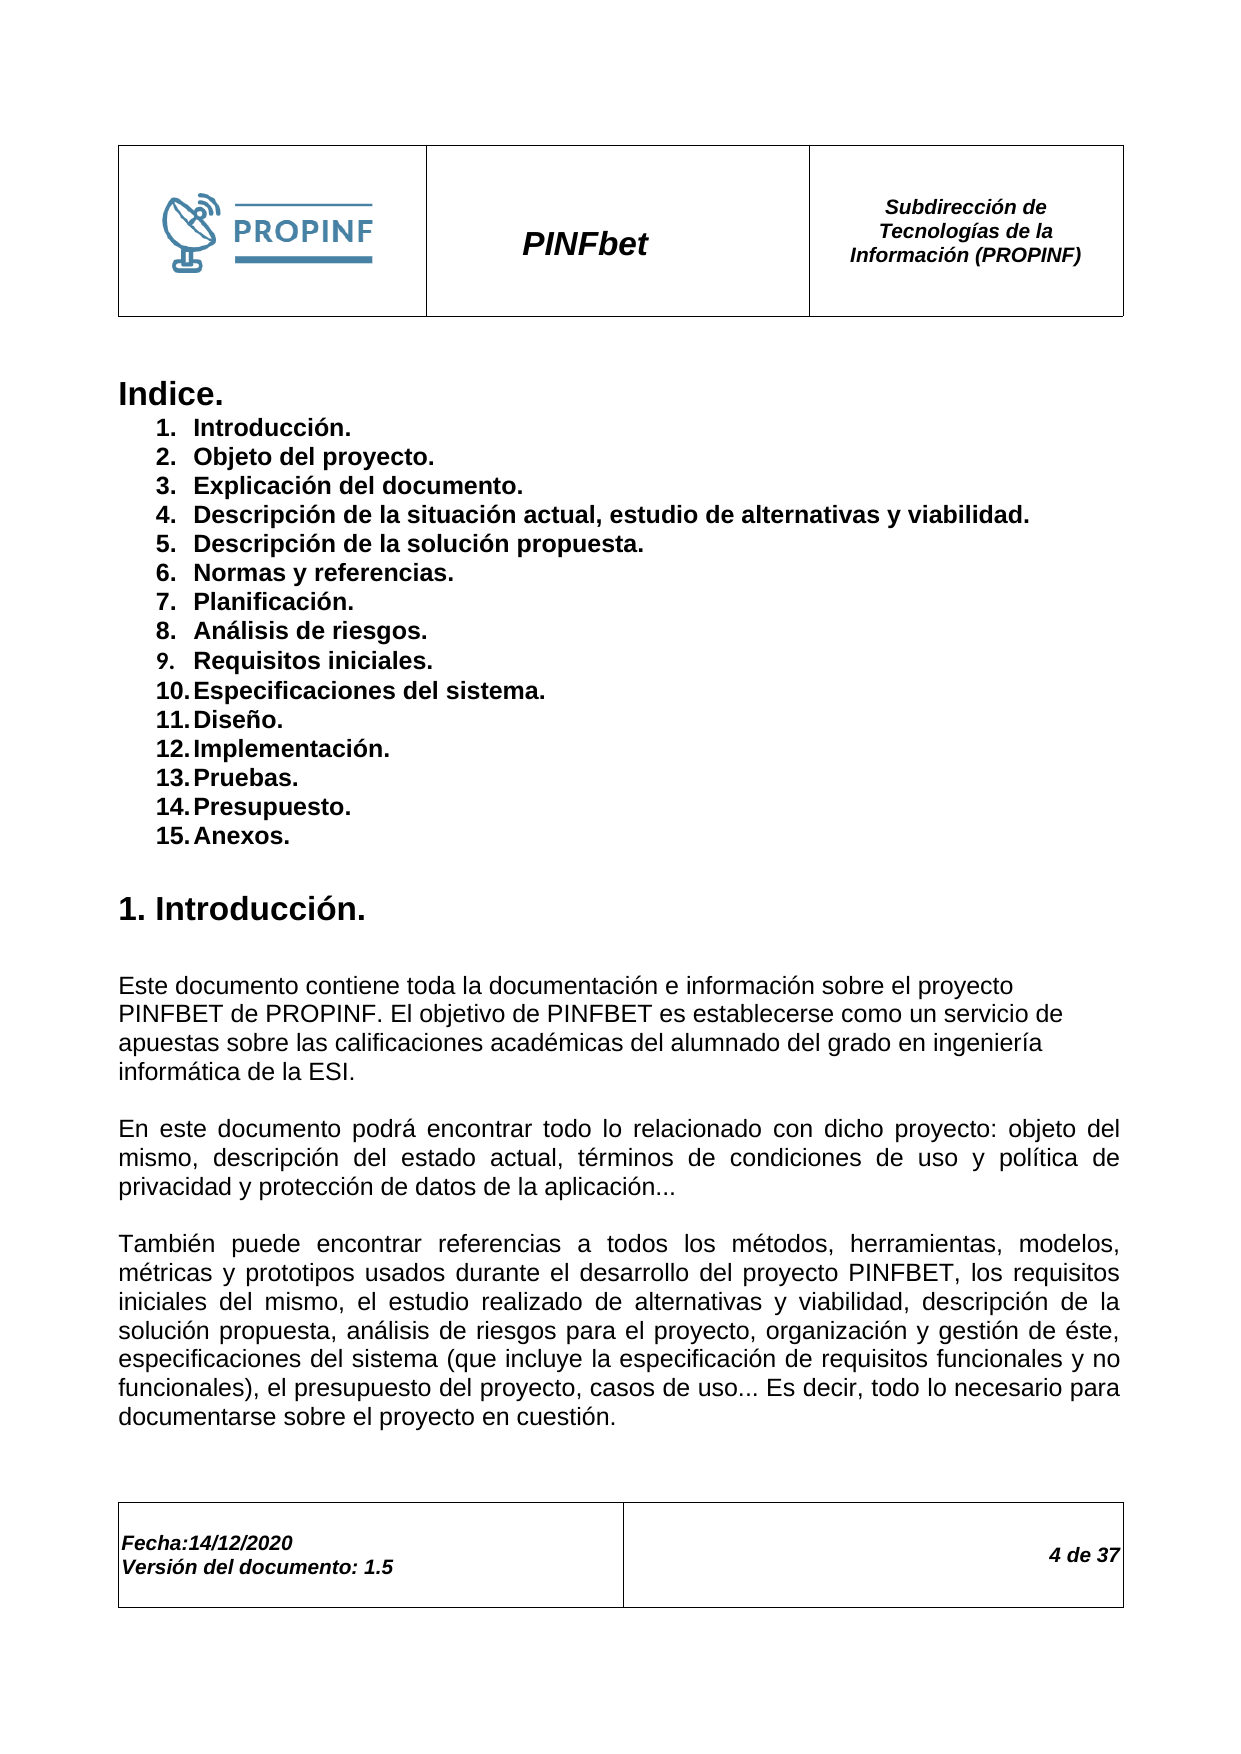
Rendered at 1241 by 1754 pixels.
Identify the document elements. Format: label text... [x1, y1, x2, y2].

list Anexos. [156, 821, 1122, 850]
list Objeto del proyecto. [156, 442, 1122, 471]
list Pruebas. [156, 763, 1122, 792]
list Requisitos iniciales. [156, 645, 1122, 676]
list Normas y referencias. [156, 558, 1122, 587]
list Implementación. [156, 734, 1122, 763]
text Este documento contiene toda la documentación e información sobre el proyecto PINFBET de PROPINF. El objetivo de PINFBET es establecerse como un servicio de apuestas sobre las calificaciones académicas del alumnado del grado en ingeniería informática de la ESI. [118, 971, 1122, 1086]
list Descripción de la situación actual, estudio de alternativas y viabilidad. [156, 500, 1122, 529]
text También puede encontrar referencias a todos los métodos, herramientas, modelos, métricas y prototipos usados durante el desarrollo del proyecto PINFBET, los requisitos iniciales del mismo, el estudio realizado de alternativas y viabilidad, descripción de la solución propuesta, análisis de riesgos para el proyecto, organización y gestión de éste, especificaciones del sistema (que incluye la especificación de requisitos funcionales y no funcionales), el presupuesto del proyecto, casos de uso... Es decir, todo lo necesario para documentarse sobre el proyecto en cuestión. [118, 1229, 1122, 1431]
list Introducción. [156, 413, 1122, 441]
picture [126, 170, 414, 301]
list Explicación del documento. [156, 471, 1122, 499]
list Planificación. [156, 587, 1122, 616]
text Indice. [118, 374, 1122, 412]
text En este documento podrá encontrar todo lo relacionado con dicho proyecto: objeto del mismo, descripción del estado actual, términos de condiciones de uso y política de privacidad y protección de datos de la aplicación... [118, 1114, 1122, 1201]
list Especificaciones del sistema. [156, 676, 1122, 705]
text 1. Introducción. [118, 889, 1122, 928]
list Presupuesto. [156, 792, 1122, 821]
list Análisis de riesgos. [156, 616, 1122, 645]
list Diseño. [156, 705, 1122, 734]
list Descripción de la solución propuesta. [156, 529, 1122, 558]
